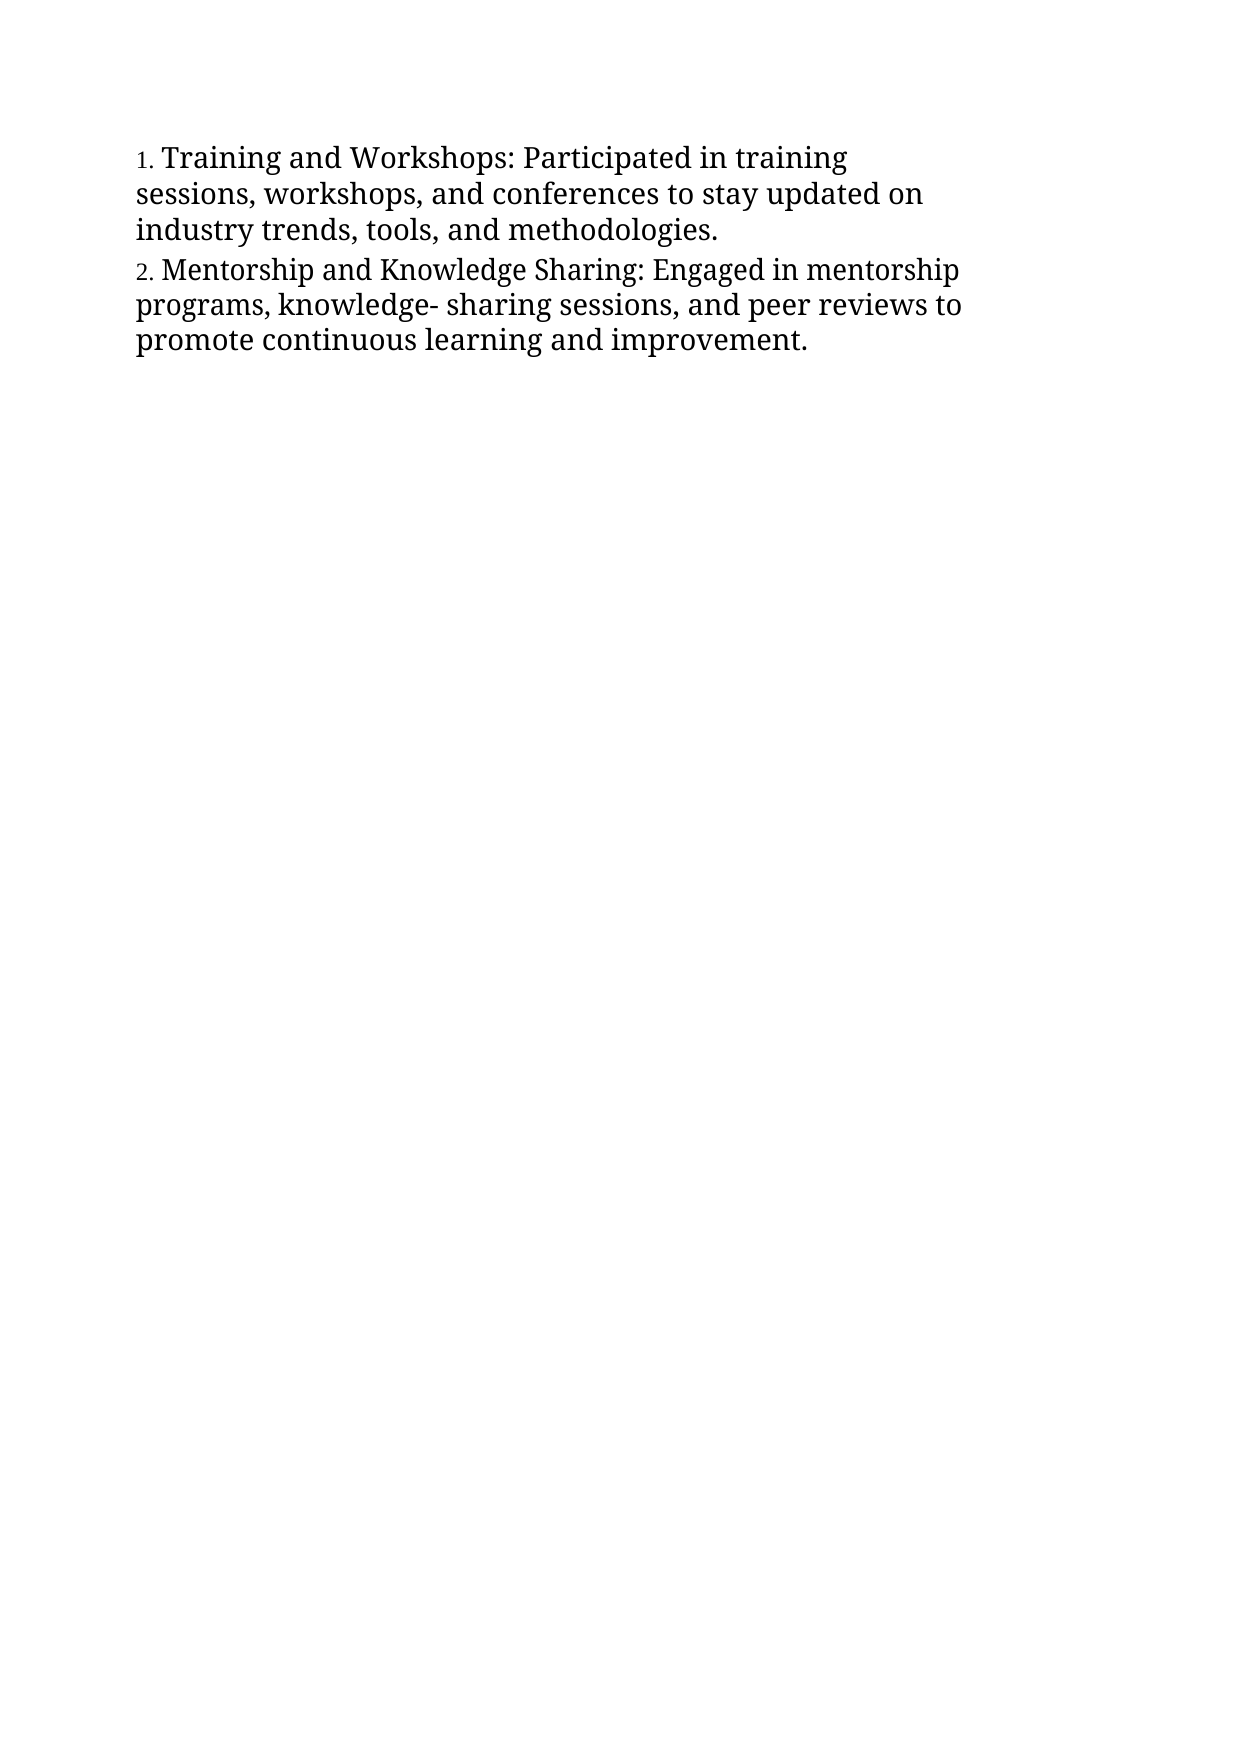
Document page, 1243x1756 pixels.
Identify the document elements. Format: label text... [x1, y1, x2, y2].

list Training and Workshops: Participated in training sessions, workshops, and conferences to stay updated on industry trends, tools, and methodologies. [136, 137, 961, 249]
list Mentorship and Knowledge Sharing: Engaged in mentorship programs, knowledge- sharing sessions, and peer reviews to promote continuous learning and improvement. [136, 249, 1081, 359]
